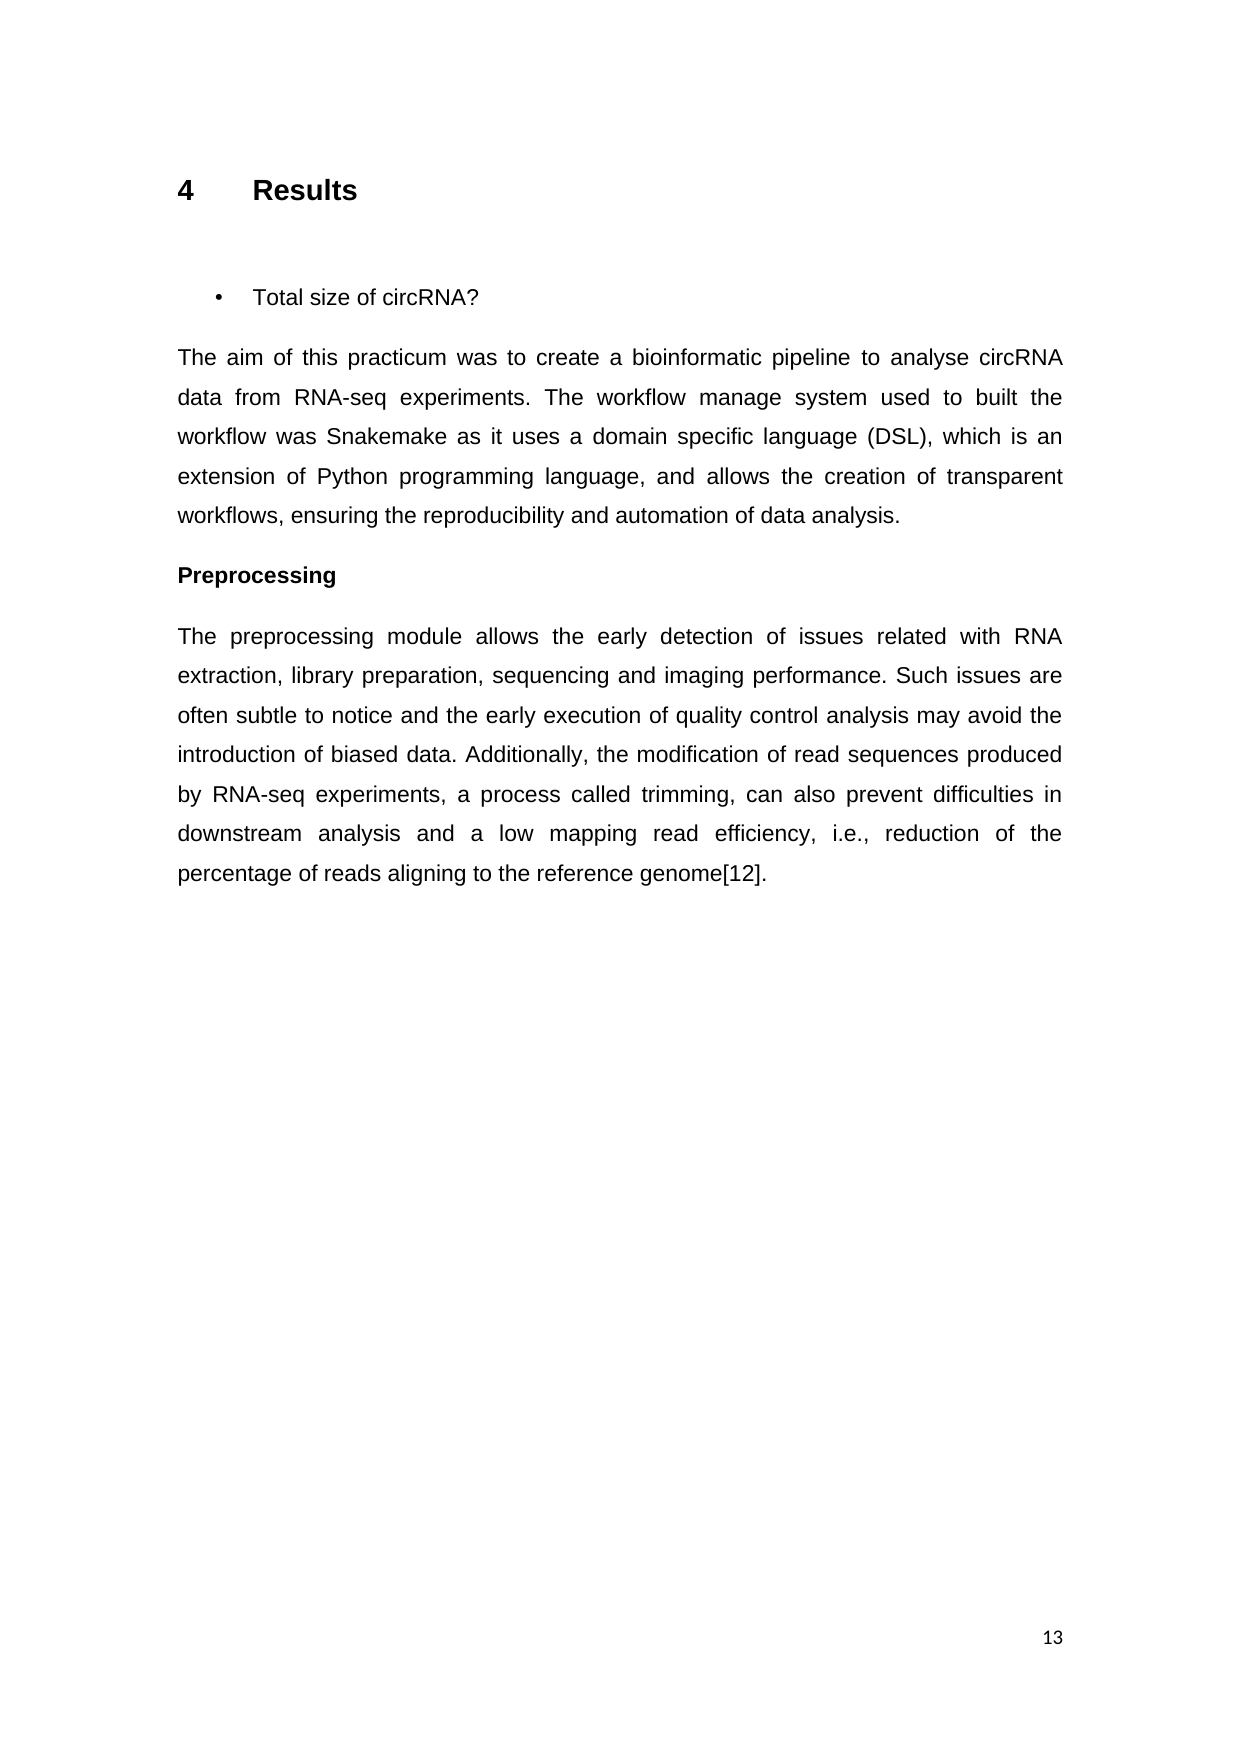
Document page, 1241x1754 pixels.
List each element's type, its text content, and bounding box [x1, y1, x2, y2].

text The aim of this practicum was to create a bioinformatic pipeline to analyse circRNA data from RNA-seq experiments. The workflow manage system used to built the workflow was Snakemake as it uses a domain specific language (DSL), which is an extension of Python programming language, and allows the creation of transparent workflows, ensuring the reproducibility and automation of data analysis. [177, 344, 1063, 528]
list Total size of circRNA? [215, 284, 1063, 310]
text Preprocessing [177, 562, 1063, 589]
text The preprocessing module allows the early detection of issues related with RNA extraction, library preparation, sequencing and imaging performance. Such issues are often subtle to notice and the early execution of quality control analysis may avoid the introduction of biased data. Additionally, the modification of read sequences produced by RNA-seq experiments, a process called trimming, can also prevent difficulties in downstream analysis and a low mapping read efficiency, i.e., reduction of the percentage of reads aligning to the reference genome[12]⁠. [177, 623, 1063, 886]
subtitle Results [177, 173, 1063, 206]
